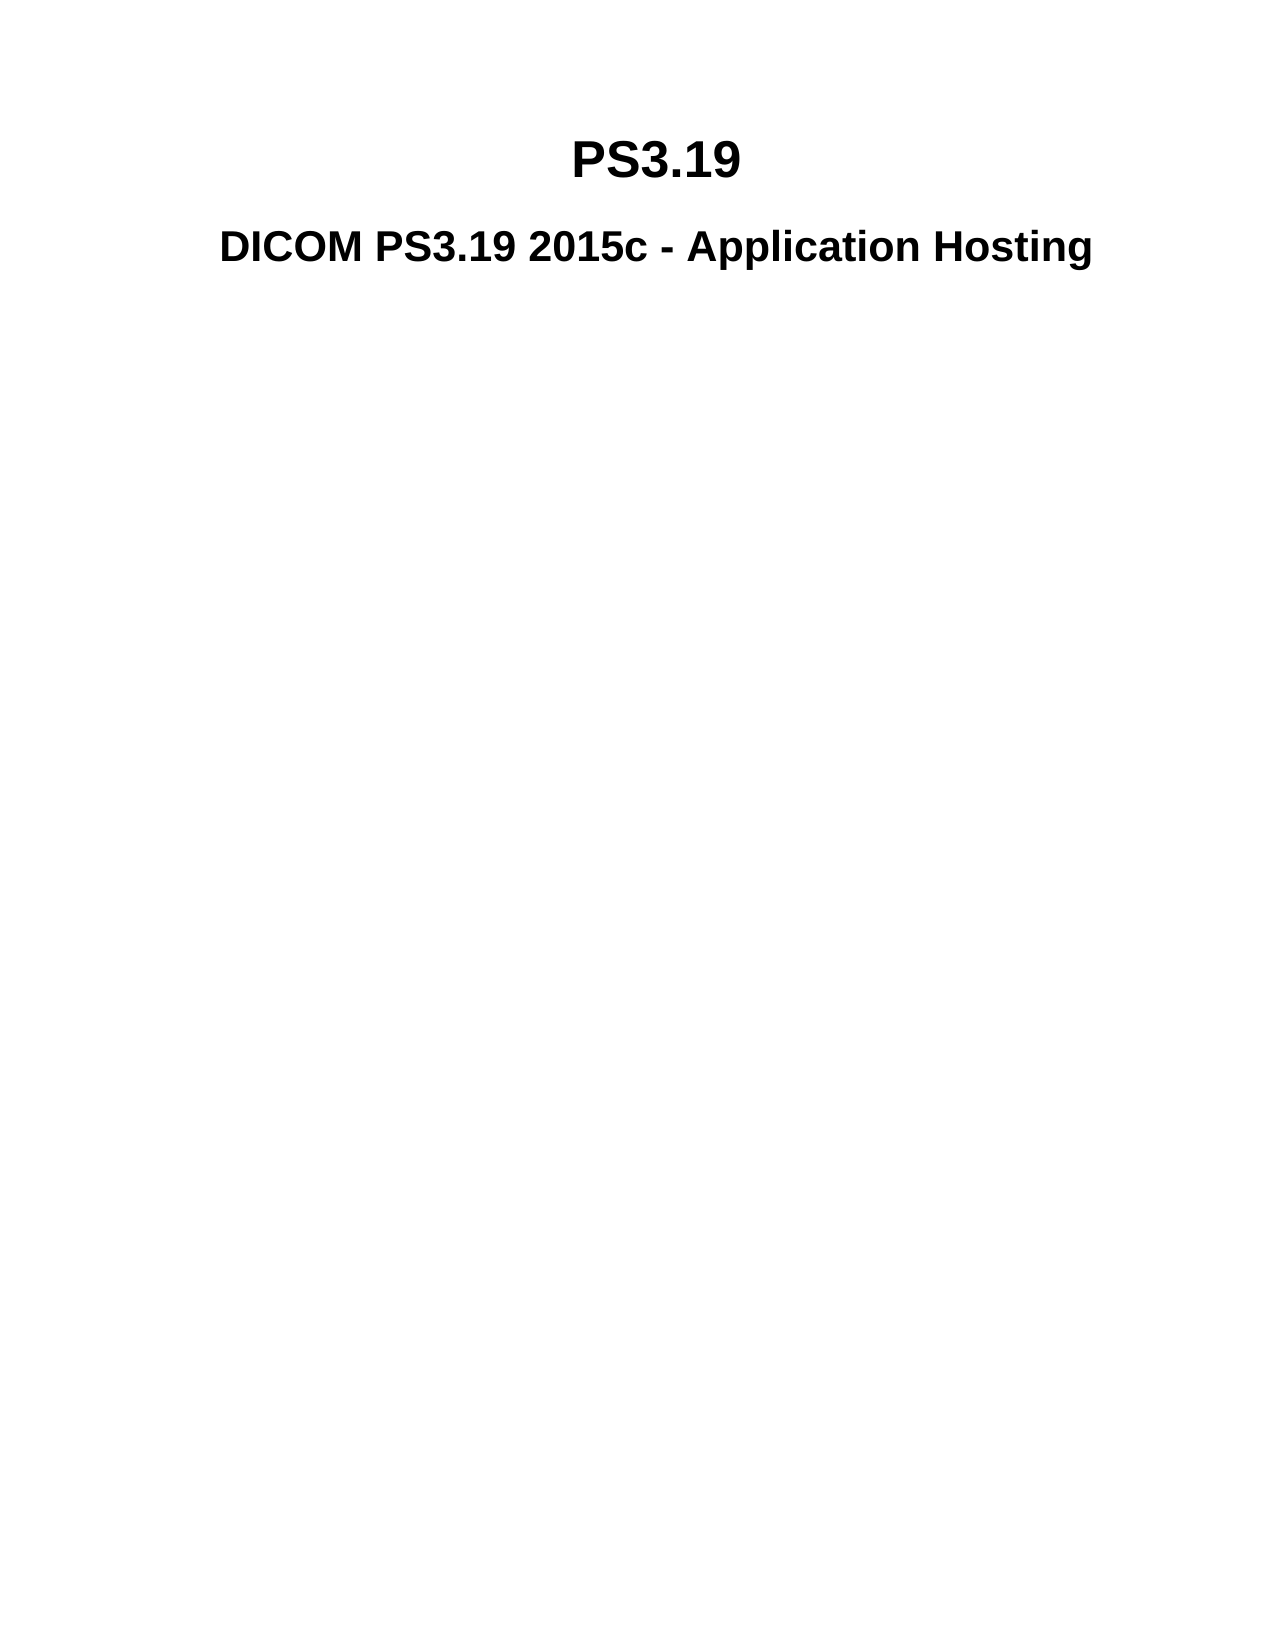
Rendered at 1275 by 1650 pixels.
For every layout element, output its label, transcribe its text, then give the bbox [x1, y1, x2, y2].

text DICOM PS3.19 2015c - Application Hosting [112, 221, 1200, 271]
text PS3.19 [112, 129, 1200, 188]
